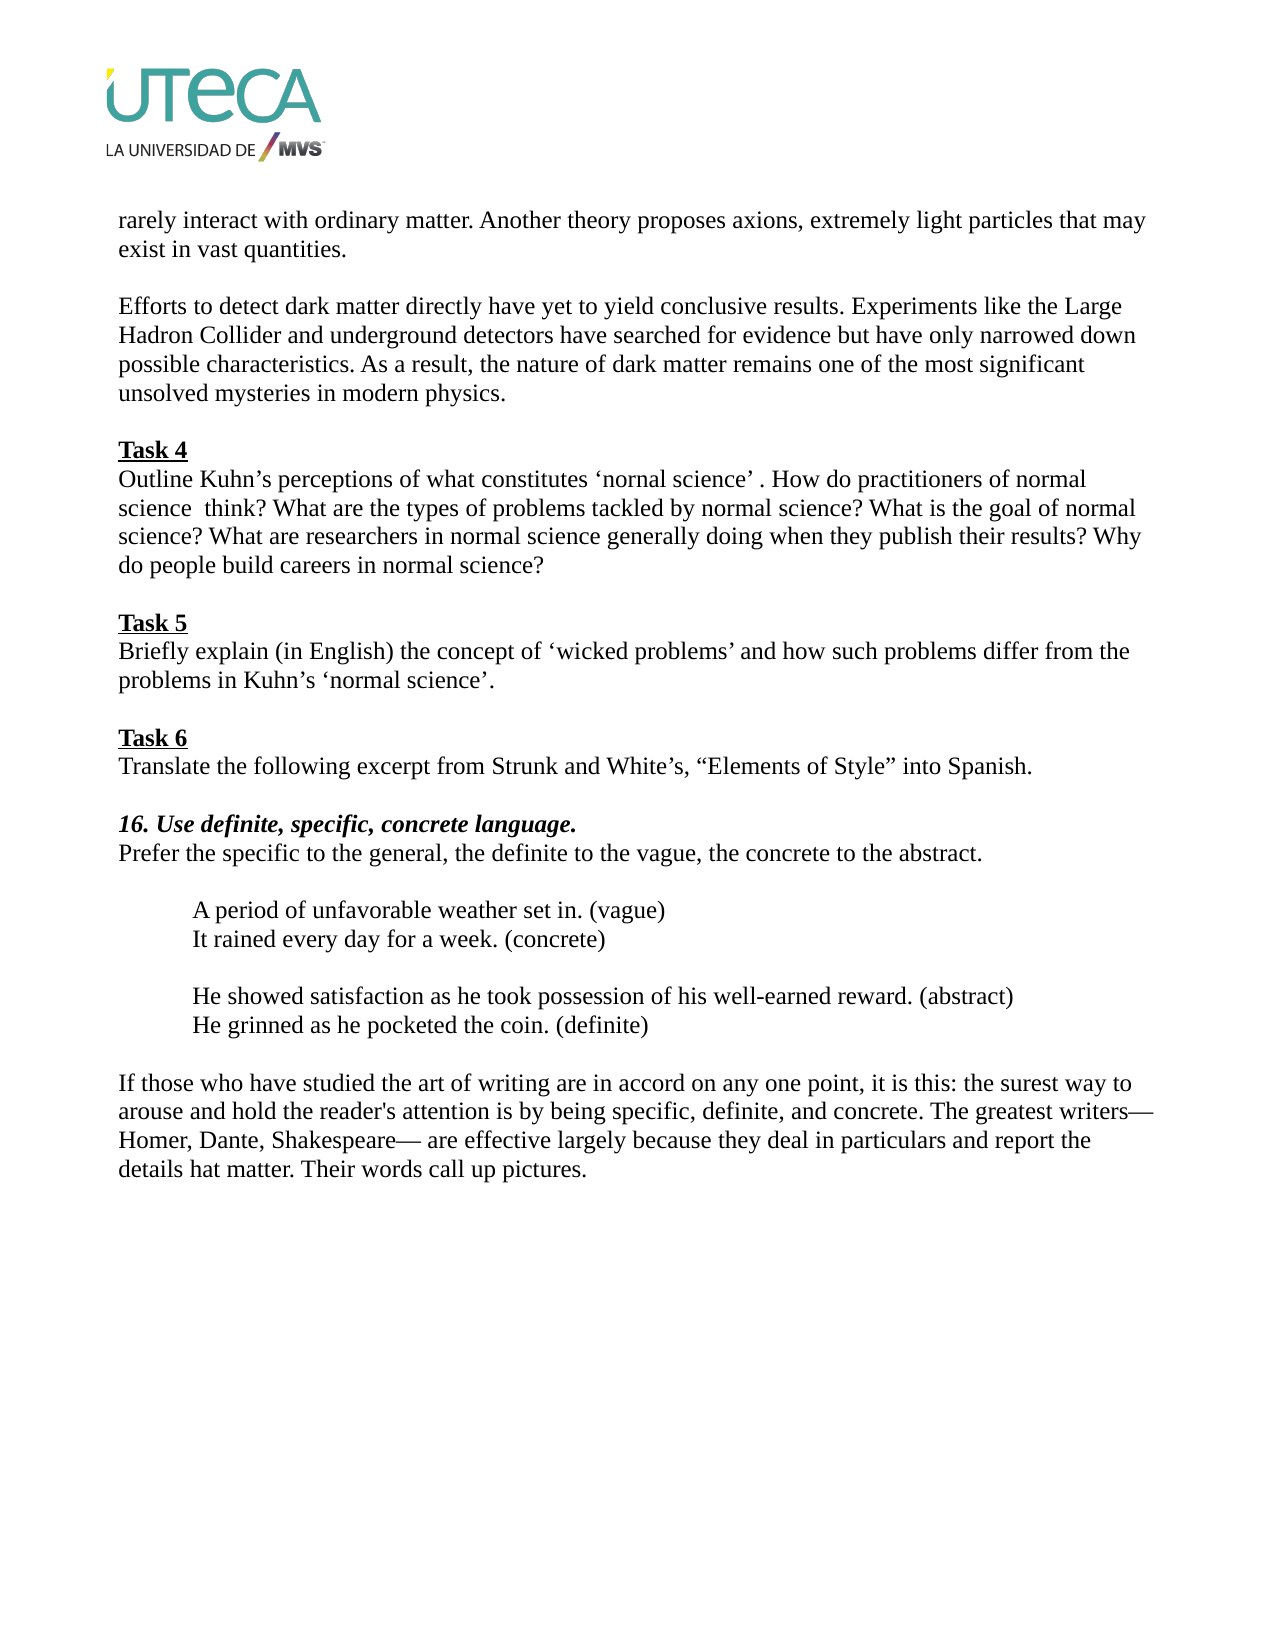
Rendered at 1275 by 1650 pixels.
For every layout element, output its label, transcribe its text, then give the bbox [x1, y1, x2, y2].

text Homer, Dante, Shakespeare— are effective largely because they deal in particulars and report the details hat matter. Their words call up pictures. [118, 1125, 1157, 1183]
text He showed satisfaction as he took possession of his well-earned reward. (abstract) [118, 981, 1157, 1010]
text arouse and hold the reader's attention is by being specific, definite, and concrete. The greatest writers— [118, 1096, 1157, 1125]
text rarely interact with ordinary matter. Another theory proposes axions, extremely light particles that may exist in vast quantities. [118, 205, 1157, 263]
picture [104, 64, 328, 166]
text It rained every day for a week. (concrete) [118, 924, 1157, 953]
text If those who have studied the art of writing are in accord on any one point, it is this: the surest way to [118, 1068, 1157, 1096]
text Translate the following excerpt from Strunk and White’s, “Elements of Style” into Spanish. [118, 751, 1157, 780]
text A period of unfavorable weather set in. (vague) [118, 895, 1157, 924]
text Outline Kuhn’s perceptions of what constitutes ‘nornal science’ . How do practitioners of normal science think? What are the types of problems tackled by normal science? What is the goal of normal science? What are researchers in normal science generally doing when they publish their results? Why do people build careers in normal science? [118, 464, 1157, 579]
text Prefer the specific to the general, the definite to the vague, the concrete to the abstract. [118, 838, 1157, 866]
text Task 4 [118, 435, 1157, 464]
text Briefly explain (in English) the concept of ‘wicked problems’ and how such problems differ from the problems in Kuhn’s ‘normal science’. [118, 636, 1157, 694]
text Task 5 [118, 608, 1157, 636]
text Efforts to detect dark matter directly have yet to yield conclusive results. Experiments like the Large Hadron Collider and underground detectors have searched for evidence but have only narrowed down possible characteristics. As a result, the nature of dark matter remains one of the most significant unsolved mysteries in modern physics. [118, 291, 1157, 406]
text 16. Use definite, specific, concrete language. [118, 809, 1157, 838]
text Task 6 [118, 723, 1157, 751]
text He grinned as he pocketed the coin. (definite) [118, 1010, 1157, 1039]
